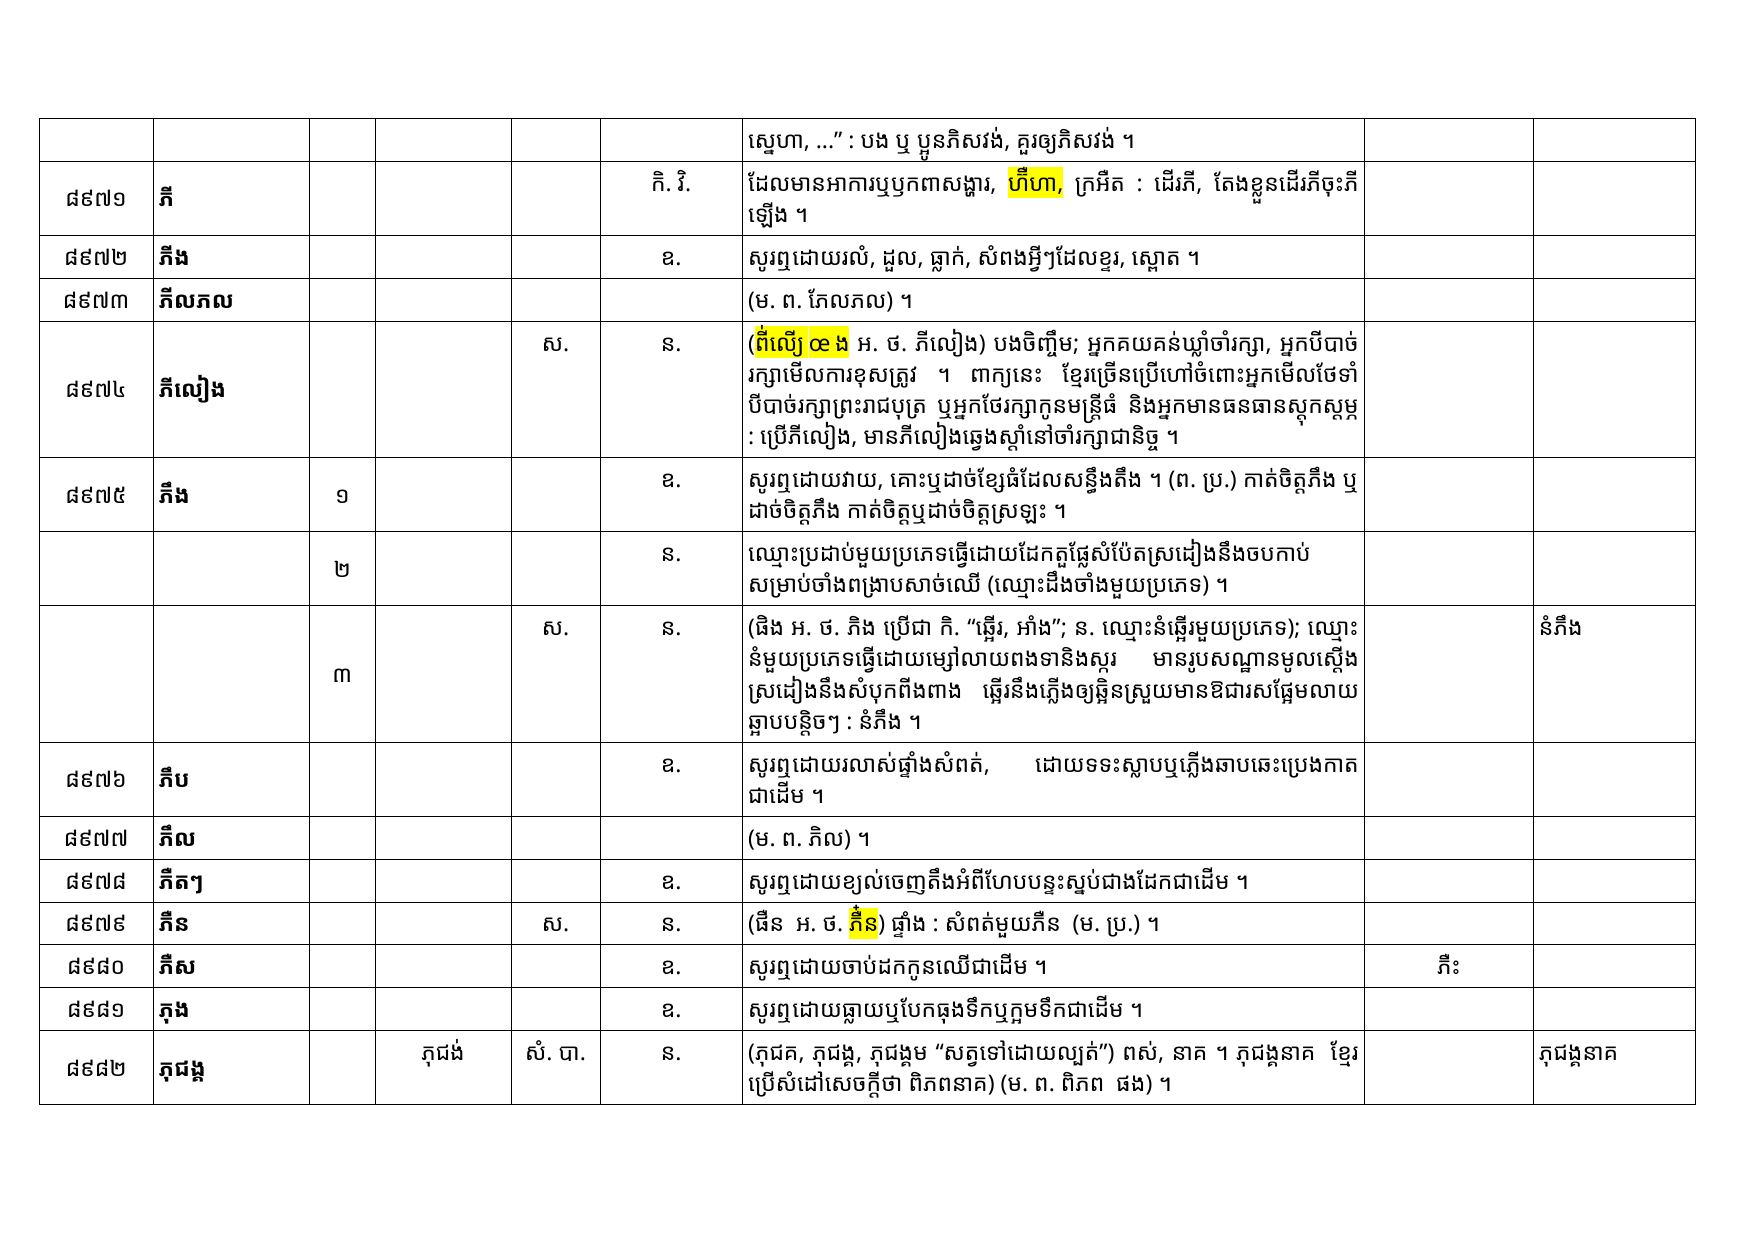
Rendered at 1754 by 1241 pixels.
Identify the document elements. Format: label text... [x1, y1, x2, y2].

table_cell នំ​ភឹង [1534, 606, 1695, 742]
table_cell ភឺះ [1365, 945, 1533, 987]
table_cell (ម. ព. ភែលភល) ។ [743, 279, 1364, 321]
table_cell [310, 903, 375, 944]
table_cell [1365, 743, 1533, 816]
table_cell [40, 532, 153, 605]
table_cell [310, 945, 375, 987]
table_cell [310, 817, 375, 859]
table_cell ៨៩៨២ [40, 1031, 153, 1104]
table_cell [1365, 279, 1533, 321]
table_cell [376, 236, 511, 278]
table_cell [376, 279, 511, 321]
table_cell ស. [512, 903, 600, 944]
table_cell [1365, 458, 1533, 531]
table_cell (ភុជគ, ភុជង្គ, ភុជង្គម “សត្វ​ទៅ​ដោយ​ល្បត់”) ពស់, នាគ ។ ភុជង្គ​នាគ ខ្មែរ​ប្រើ​សំដៅ​សេចក្ដី​ថា ពិភព​នាគ) (ម. ព. ពិភព ផង) ។ [743, 1031, 1364, 1104]
table_cell [1534, 743, 1695, 816]
table_cell ភីង [154, 236, 309, 278]
table_cell [310, 988, 375, 1030]
table_cell [1534, 162, 1695, 235]
table_cell ភុជង្គ [154, 1031, 309, 1104]
table_cell [1534, 988, 1695, 1030]
table_cell ភឹល [154, 817, 309, 859]
table_cell (ពី់លើ្យœង អ. ថ. ភីលៀង) បង​ចិញ្ចឹម; អ្នក​គយគន់​ឃ្លាំ​ចាំ​រក្សា, អ្នក​បីបាច់​រក្សា​មើល​ការ​ខុស​ត្រូវ ។ ពាក្យ​នេះ ខ្មែរ​ច្រើន​ប្រើ​ហៅ​ចំពោះ​អ្នក​មើល​ថែទាំ​បីបាច់​រក្សា​ព្រះ​រាជ​បុត្រ ឬ​អ្នក​ថែ​រក្សា​កូន​មន្ត្រី​ធំ និង​អ្នក​មាន​ធនធាន​ស្ដុកស្ដម្ភ : ប្រើ​ភីលៀង, មាន​ភីលៀង​ឆ្វេង​ស្ដាំ​នៅ​ចាំ​រក្សា​ជានិច្ច ។ [743, 322, 1364, 457]
table_cell ភុជង់ [376, 1031, 511, 1104]
table_cell ៨៩៧៦ [40, 743, 153, 816]
table_cell ន. [601, 606, 742, 742]
table_cell [310, 743, 375, 816]
table_cell ដែល​មាន​អាការ​ឬ​ឫកពា​សង្ហារ, ហ៊‌ឺហា, ក្រអឺត : ដើរ​ភី, តែង​ខ្លួន​ដើរ​ភី​ចុះ​ភី​ឡើង ។ [743, 162, 1364, 235]
table_cell ភឺស [154, 945, 309, 987]
table_cell [601, 279, 742, 321]
table_cell [154, 119, 309, 161]
table_cell [310, 279, 375, 321]
table_cell [40, 606, 153, 742]
table_cell [154, 532, 309, 605]
table_cell ភុង [154, 988, 309, 1030]
table_cell ភឹប [154, 743, 309, 816]
table_cell [1534, 945, 1695, 987]
table_cell [1365, 817, 1533, 859]
table_cell [512, 945, 600, 987]
table_cell [376, 606, 511, 742]
table_cell ៣ [310, 606, 375, 742]
table_cell [310, 162, 375, 235]
table_cell [376, 903, 511, 944]
table_cell [512, 817, 600, 859]
table_cell [1365, 903, 1533, 944]
table_cell [376, 860, 511, 902]
table_cell [1534, 532, 1695, 605]
table_cell [154, 606, 309, 742]
table_cell [376, 945, 511, 987]
table_cell [310, 860, 375, 902]
table_cell ឧ. [601, 458, 742, 531]
table_cell [1534, 903, 1695, 944]
table_cell ៨៩៨១ [40, 988, 153, 1030]
table_cell [40, 119, 153, 161]
table_cell [512, 743, 600, 816]
table_cell [376, 458, 511, 531]
table_cell [1534, 279, 1695, 321]
table_cell [512, 279, 600, 321]
table_cell [1365, 119, 1533, 161]
table_cell ៨៩៧៣ [40, 279, 153, 321]
table_cell (ផិង អ. ថ. ភិង ប្រើ​ជា កិ. “ឆ្អើរ, អាំង”; ន. ឈ្មោះ​នំ​ឆ្អើរ​មួយ​ប្រភេទ); ឈ្មោះ​នំ​មួយ​ប្រភេទ​ធ្វើ​ដោយ​ម្សៅ​លាយ​ពង​ទា​និង​ស្ករ​ មាន​រូប​សណ្ឋាន​មូល​ស្ដើង​ស្រដៀង​នឹង​សំបុក​ពីងពាង ឆ្អើរ​នឹង​ភ្លើង​ឲ្យ​ឆ្អិន​ស្រួយ​មាន​ឱជារស​ផ្អែម​លាយ​ឆ្អាប​បន្តិច​ៗ : នំ​ភឹង ។ [743, 606, 1364, 742]
table_cell សូរ​ឮ​ដោយ​ធ្លាយ​ឬ​បែក​ធុង​ទឹក​ឬ​ក្អម​ទឹក​ជាដើម ។ [743, 988, 1364, 1030]
table_cell [376, 322, 511, 457]
table_cell [376, 988, 511, 1030]
table_cell [512, 458, 600, 531]
table_cell [1365, 532, 1533, 605]
table_cell ភីលភល [154, 279, 309, 321]
table_cell [1534, 817, 1695, 859]
table_cell (ផឺន អ. ថ. ភឺ៎ន) ផ្ទាំង : សំពត់​មួយ​ភឺន (ម. ប្រ.) ។ [743, 903, 1364, 944]
table_cell [1534, 458, 1695, 531]
table_cell [376, 532, 511, 605]
table_cell សំ. បា. [512, 1031, 600, 1104]
table_cell ៨៩៧១ [40, 162, 153, 235]
table_cell ស. [512, 606, 600, 742]
table_cell ៨៩៧៧ [40, 817, 153, 859]
table_cell សូរ​ឮ​ដោយ​ចាប់​ដក​កូន​ឈើ​ជាដើម ។ [743, 945, 1364, 987]
table_cell ៨៩៧៨ [40, 860, 153, 902]
table_cell ភឺត​ៗ [154, 860, 309, 902]
table_cell [512, 988, 600, 1030]
table_cell [1534, 236, 1695, 278]
table_cell សូរ​ឮ​ដោយ​រលំ, ដួល, ធ្លាក់, សំពង​អ្វី​ៗ​ដែល​ខ្ទរ, ស្ពោត ។ [743, 236, 1364, 278]
table_cell ៨៩៧៩ [40, 903, 153, 944]
table_cell [1365, 988, 1533, 1030]
table_cell [601, 817, 742, 859]
table_cell [310, 236, 375, 278]
table_cell [512, 162, 600, 235]
table_cell [376, 743, 511, 816]
table_cell ន. [601, 1031, 742, 1104]
table_cell [512, 236, 600, 278]
table_cell ឧ. [601, 988, 742, 1030]
table_cell [1365, 322, 1533, 457]
table_cell [310, 322, 375, 457]
table_cell [376, 162, 511, 235]
table_cell ភុជង្គ​នាគ [1534, 1031, 1695, 1104]
table_cell កិ. វិ. [601, 162, 742, 235]
table_cell សូរ​ឮ​ដោយ​វាយ, គោះ​ឬ​ដាច់​ខ្សែ​ធំ​ដែល​សន្ធឹង​តឹង ។ (ព. ប្រ.) កាត់​ចិត្ត​ភឹង ឬ ដាច់​ចិត្ត​ភឹង កាត់​ចិត្ត​ឬ​ដាច់​ចិត្ត​ស្រឡះ ។ [743, 458, 1364, 531]
table_cell [1365, 860, 1533, 902]
table_cell ២ [310, 532, 375, 605]
table_cell [310, 119, 375, 161]
table_cell [1534, 860, 1695, 902]
table_cell [376, 119, 511, 161]
table_cell [310, 1031, 375, 1104]
table_cell (វិស្មយ) វង្វេង​ស្មារតី​ដោយ​ខ្លាច, ភាន់ភាំង, សង្ស័យ, ស្ងើច​ឬ​ស្ញែង​ដោយ​ភាន់​គំនិត ។ ខ្មែរ​ច្រើន​ប្រើ​សំដៅ​សេចក្ដី​ថា “គួរ​ឲ្យ​ចាប់​ចិត្ត​ស្រឡាញ់, គួរ​ឲ្យ​ស្នេហា, ...” : បង ឬ ប្អូន​ភិសវង់, គួរ​ឲ្យ​ភិសវង់ ។ [743, 119, 1364, 161]
table_cell ឧ. [601, 743, 742, 816]
table_cell ភីលៀង [154, 322, 309, 457]
table_cell [601, 119, 742, 161]
table_cell សូរ​ឮ​ដោយ​ខ្យល់​ចេញ​តឹង​អំពី​ហែប​បន្ទះ​ស្នប់​ជាង​ដែក​ជាដើម ។ [743, 860, 1364, 902]
table_cell [1534, 322, 1695, 457]
table_cell សូរ​ឮ​ដោយ​រលាស់​ផ្ទាំង​សំពត់, ដោយ​ទទះ​ស្លាប​ឬ​ភ្លើង​ឆាប​ឆេះ​ប្រេង​កាត​ជាដើម ។ [743, 743, 1364, 816]
table_cell ឈ្មោះ​ប្រដាប់​មួយ​ប្រភេទ​ធ្វើ​ដោយ​ដែក​តួ​ផ្លែ​សំប៉ែត​ស្រដៀង​នឹង​ចប​កាប់ សម្រាប់​ចាំង​ពង្រាប​សាច់​ឈើ (ឈ្មោះ​ដឹង​ចាំង​មួយ​ប្រភេទ) ។ [743, 532, 1364, 605]
table_cell [512, 532, 600, 605]
table_cell ន. [601, 903, 742, 944]
table_cell [376, 817, 511, 859]
table_cell ភឹង [154, 458, 309, 531]
table_cell [1365, 236, 1533, 278]
table_cell ន. [601, 532, 742, 605]
table_cell ឧ. [601, 860, 742, 902]
table_cell ៨៩៧២ [40, 236, 153, 278]
table_cell [512, 119, 600, 161]
table_cell [512, 860, 600, 902]
table_cell ភី [154, 162, 309, 235]
table_cell ភឺន [154, 903, 309, 944]
table_cell ស. [512, 322, 600, 457]
table_cell ៨៩៧៤ [40, 322, 153, 457]
table_cell [1534, 119, 1695, 161]
table_cell ៨៩៨០ [40, 945, 153, 987]
table_cell ឧ. [601, 945, 742, 987]
table_cell [1365, 1031, 1533, 1104]
table_cell [1365, 606, 1533, 742]
table_cell ឧ. [601, 236, 742, 278]
table_cell ១ [310, 458, 375, 531]
table_cell ន. [601, 322, 742, 457]
table_cell ៨៩៧៥ [40, 458, 153, 531]
table_cell (ម. ព. ភិល) ។ [743, 817, 1364, 859]
table_cell [1365, 162, 1533, 235]
